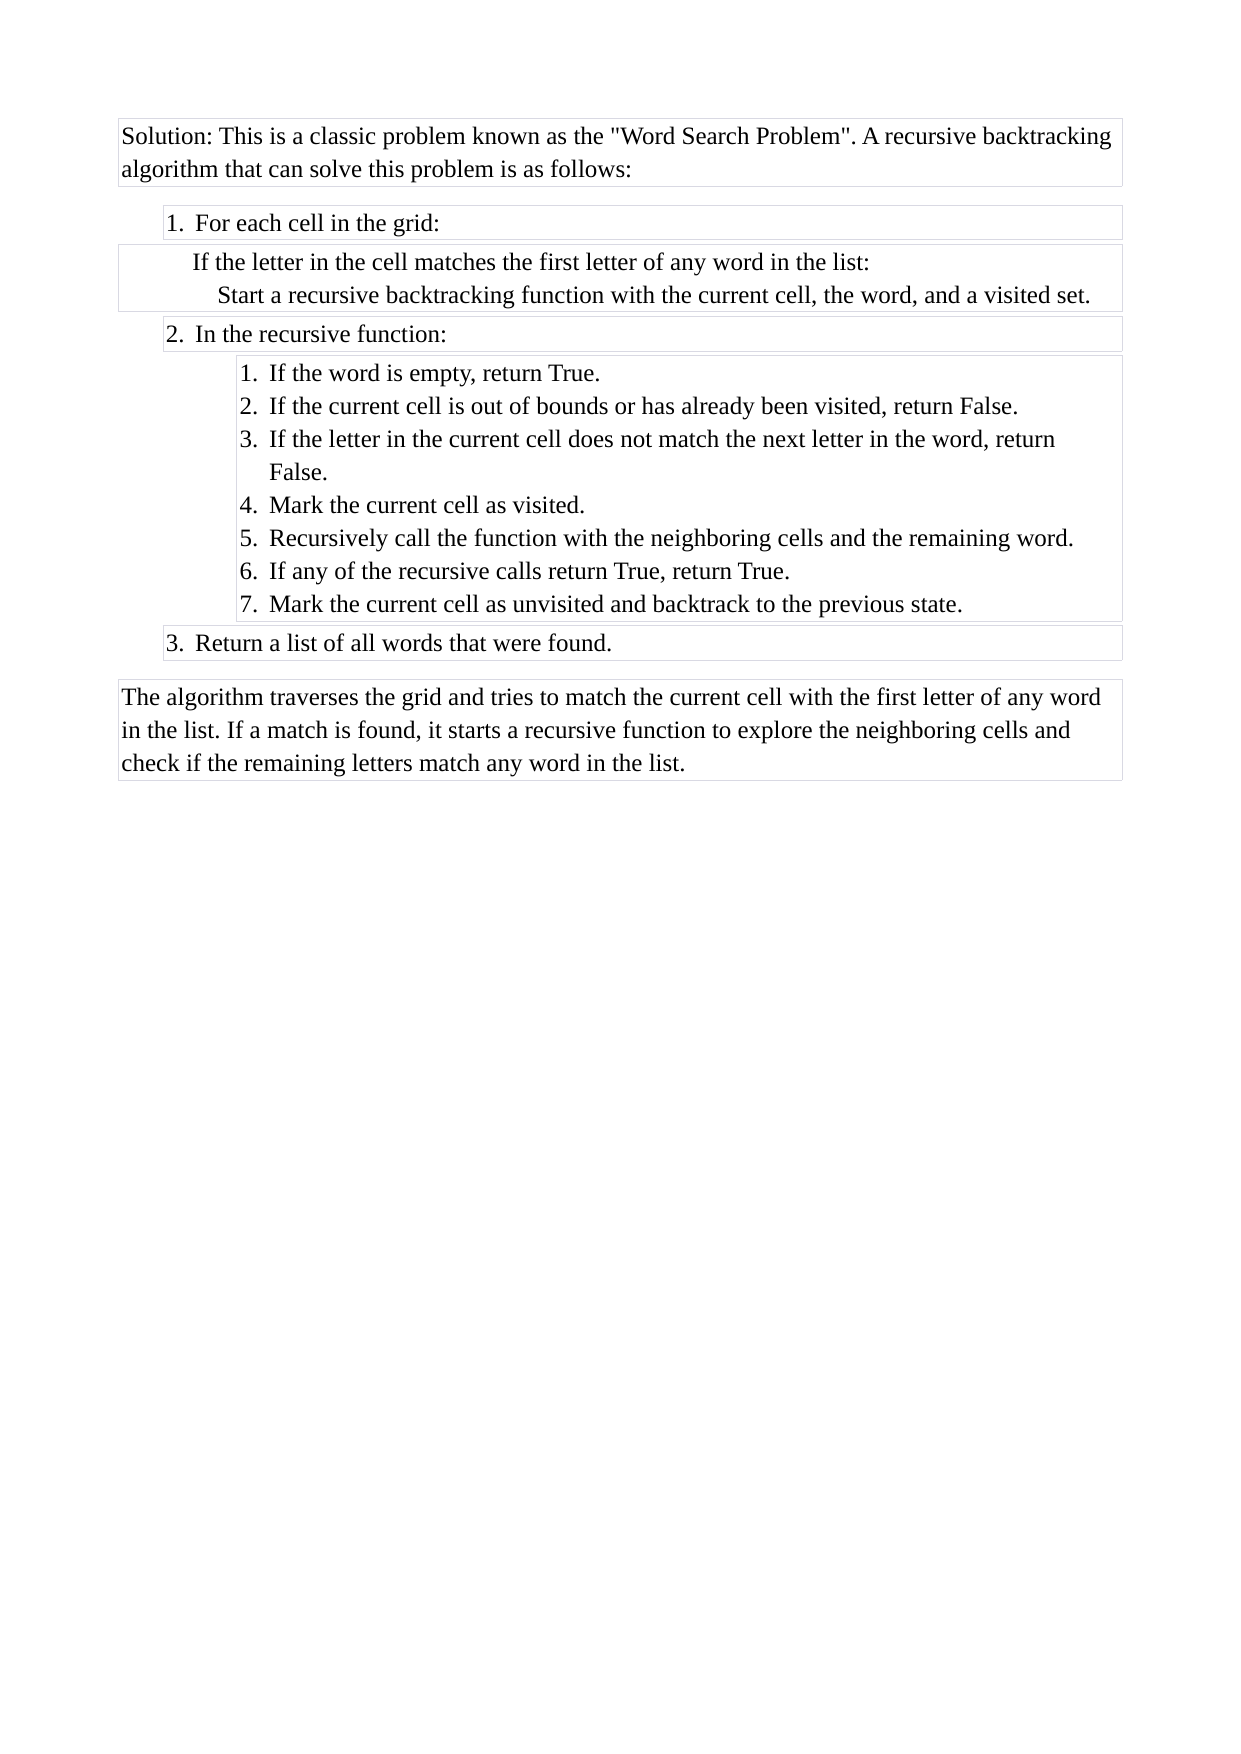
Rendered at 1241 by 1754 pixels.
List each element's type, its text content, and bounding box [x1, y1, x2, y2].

list In the recursive function: [164, 317, 1122, 351]
list If the word is empty, return True. [237, 356, 1122, 387]
list If the current cell is out of bounds or has already been visited, return False. [237, 388, 1122, 420]
list If any of the recursive calls return True, return True. [237, 553, 1122, 585]
list Recursively call the function with the neighboring cells and the remaining word. [237, 520, 1122, 552]
text Solution: This is a classic problem known as the "Word Search Problem". A recursive backtracking algorithm that can solve this problem is as follows: [119, 119, 1122, 186]
text If the letter in the cell matches the first letter of any word in the list: [119, 245, 1122, 276]
list Return a list of all words that were found. [164, 626, 1122, 660]
list For each cell in the grid: [164, 206, 1122, 239]
list If the letter in the current cell does not match the next letter in the word, return False. [237, 421, 1122, 486]
text Start a recursive backtracking function with the current cell, the word, and a visited set. [119, 277, 1122, 311]
list Mark the current cell as unvisited and backtrack to the previous state. [237, 586, 1122, 621]
text The algorithm traverses the grid and tries to match the current cell with the first letter of any word in the list. If a match is found, it starts a recursive function to explore the neighboring cells and check if the remaining letters match any word in the list. [119, 680, 1122, 780]
list Mark the current cell as visited. [237, 487, 1122, 519]
